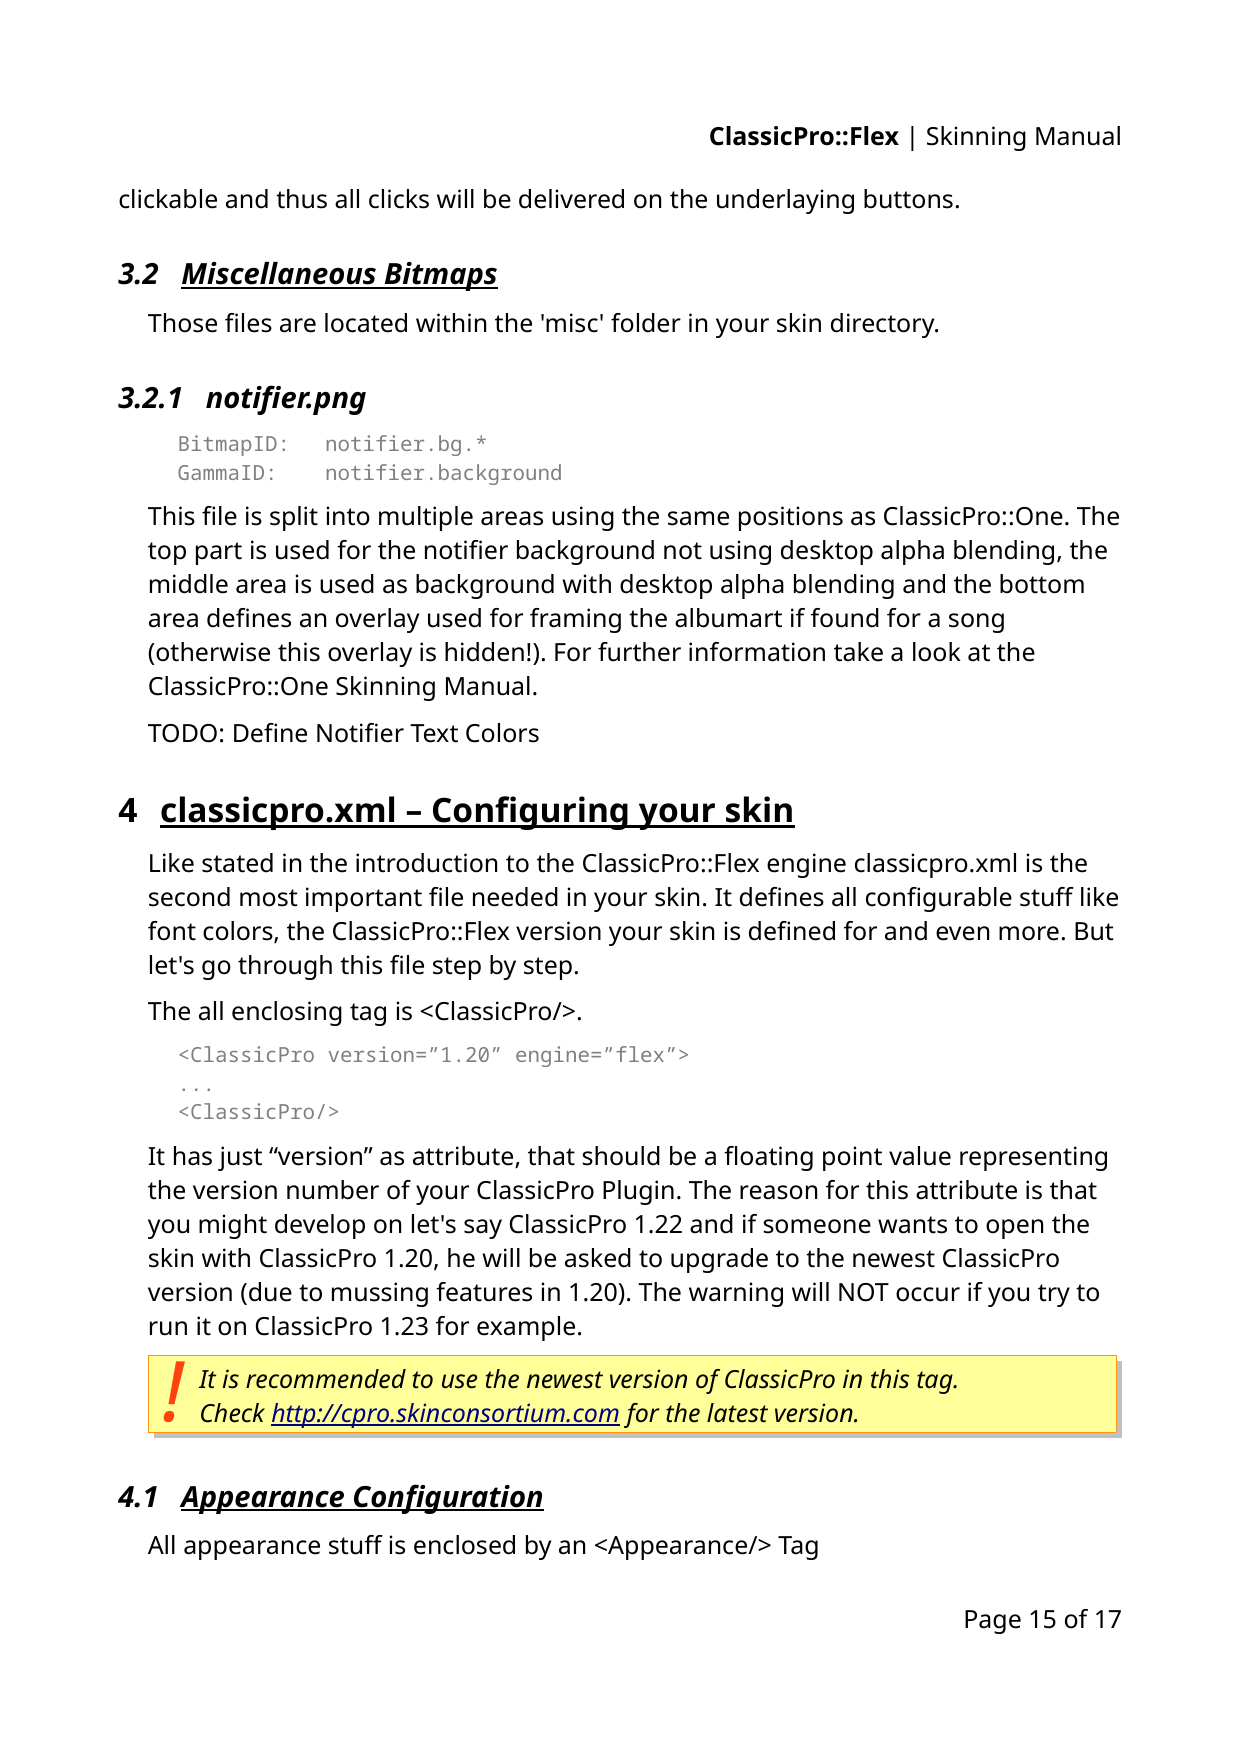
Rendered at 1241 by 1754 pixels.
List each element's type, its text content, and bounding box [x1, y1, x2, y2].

subtitle classicpro.xml – Configuring your skin [118, 787, 1122, 833]
text <ClassicPro version=”1.20” engine=”flex”> ... <ClassicPro/> [177, 1041, 1122, 1126]
text The all enclosing tag is <ClassicPro/>. [148, 994, 1122, 1028]
subtitle notifier.png [118, 377, 1122, 417]
text clickable and thus all clicks will be delivered on the underlaying buttons. [118, 182, 1122, 216]
text Like stated in the introduction to the ClassicPro::Flex engine classicpro.xml is the second most important file needed in your skin. It defines all configurable stuff like font colors, the ClassicPro::Flex version your skin is defined for and even more. But let's go through this file step by step. [148, 845, 1122, 981]
text TODO: Define Notifier Text Colors [148, 715, 1122, 749]
text It has just “version” as attribute, that should be a floating point value representing the version number of your ClassicPro Plugin. The reason for this attribute is that you might develop on let's say ClassicPro 1.22 and if someone wants to open the skin with ClassicPro 1.20, he will be asked to upgrade to the newest ClassicPro version (due to mussing features in 1.20). The warning will NOT occur if you try to run it on ClassicPro 1.23 for example. [148, 1138, 1122, 1343]
text BitmapID: notifier.bg.* GammaID: notifier.background [177, 429, 1122, 486]
text All appearance stuff is enclosed by an <Appearance/> Tag [148, 1528, 1122, 1562]
subtitle Appearance Configuration [118, 1476, 1122, 1516]
text Those files are located within the 'misc' folder in your skin directory. [148, 305, 1122, 339]
text !It is recommended to use the newest version of ClassicPro in this tag. Check http://cpro.skinconsortium.com for the latest version. [149, 1356, 1116, 1432]
subtitle Miscellaneous Bitmaps [118, 253, 1122, 293]
text This file is split into multiple areas using the same positions as ClassicPro::One. The top part is used for the notifier background not using desktop alpha blending, the middle area is used as background with desktop alpha blending and the bottom area defines an overlay used for framing the albumart if found for a song (otherwise this overlay is hidden!). For further information take a look at the ClassicPro::One Skinning Manual. [148, 498, 1122, 703]
